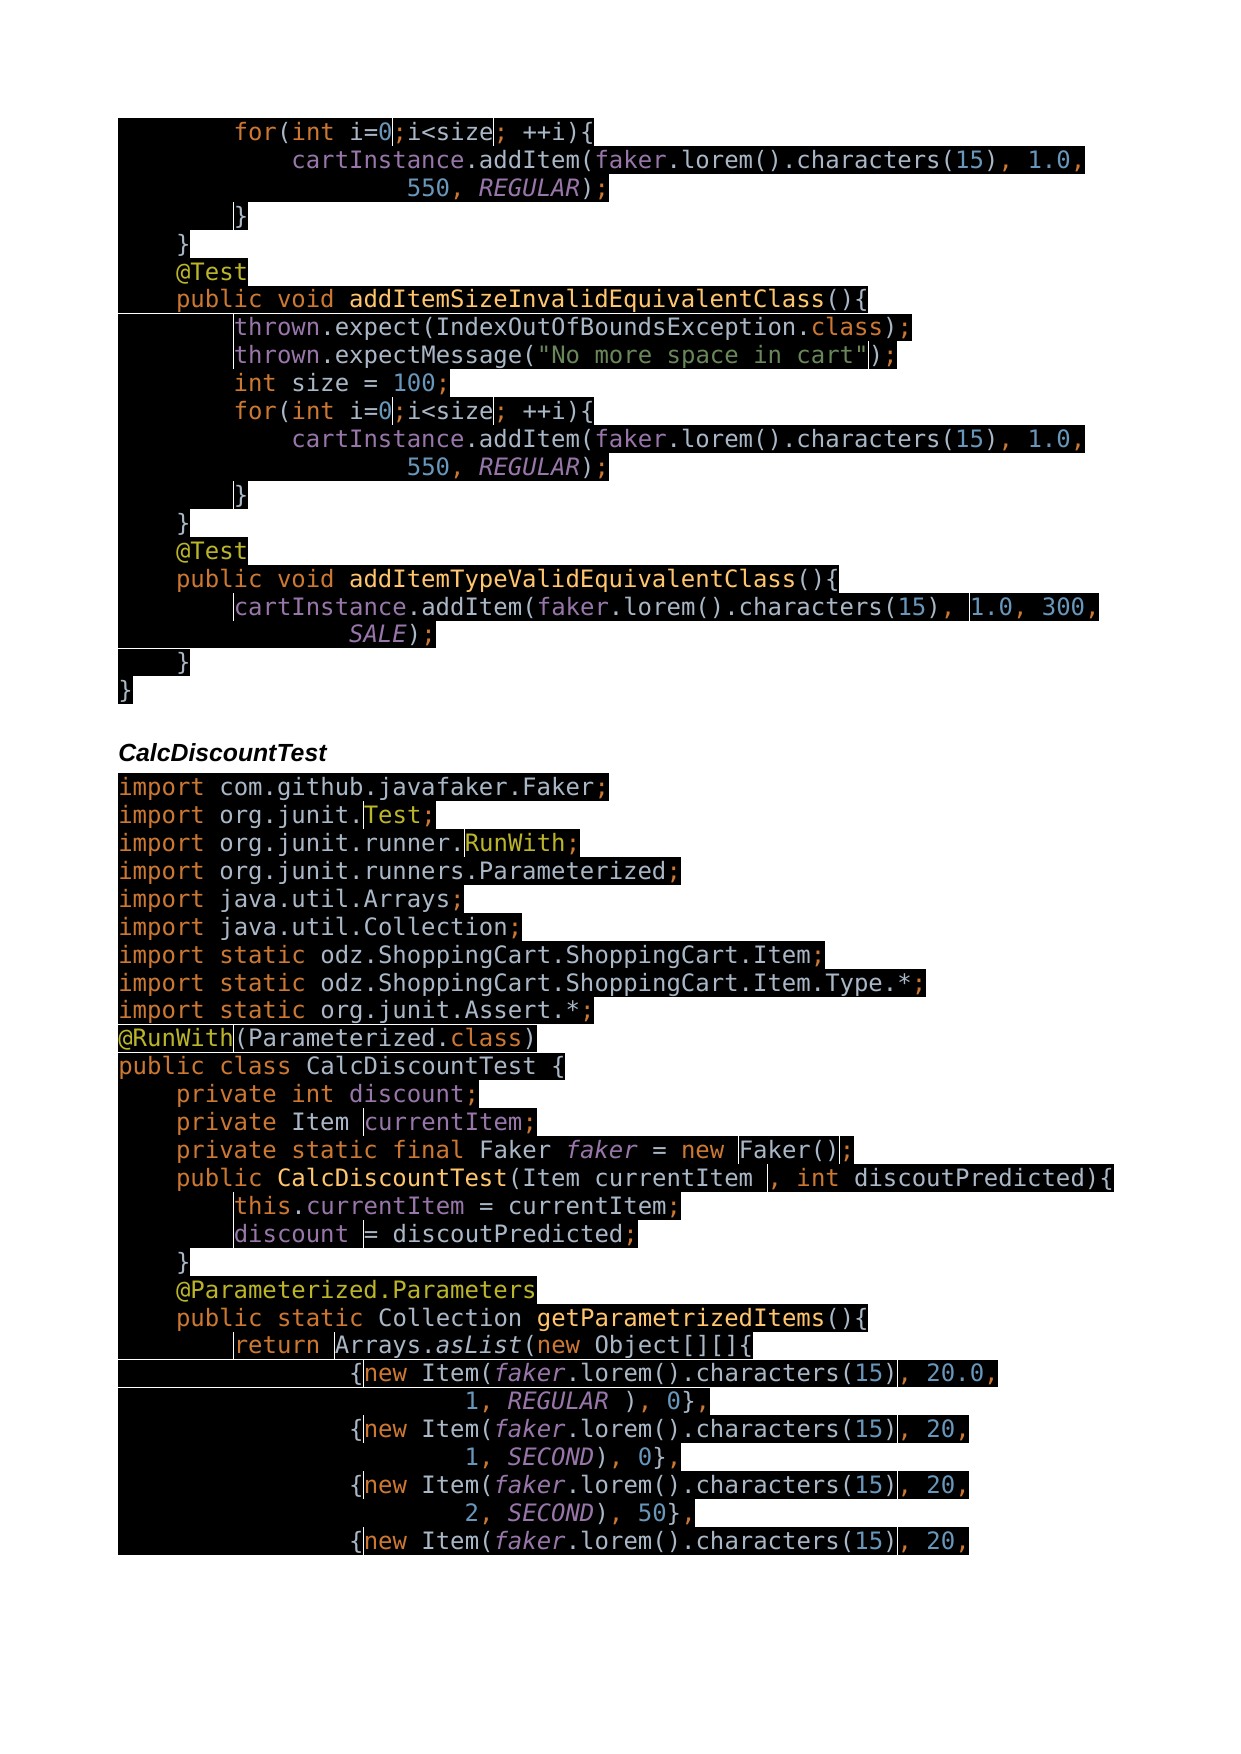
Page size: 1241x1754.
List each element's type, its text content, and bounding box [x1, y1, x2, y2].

text for(int i=0;i<size; ++i){ cartInstance.addItem(faker.lorem().characters(15), 1.0, 550, REGULAR); } } @Test public void addItemSizeInvalidEquivalentClass(){ thrown.expect(IndexOutOfBoundsException.class); thrown.expectMessage("No more space in cart"); int size = 100; for(int i=0;i<size; ++i){ cartInstance.addItem(faker.lorem().characters(15), 1.0, 550, REGULAR); } } @Test public void addItemTypeValidEquivalentClass(){ cartInstance.addItem(faker.lorem().characters(15), 1.0, 300, SALE); } } [118, 118, 1122, 704]
text import com.github.javafaker.Faker; import org.junit.Test; import org.junit.runner.RunWith; import org.junit.runners.Parameterized; import java.util.Arrays; import java.util.Collection; import static odz.ShoppingCart.ShoppingCart.Item; import static odz.ShoppingCart.ShoppingCart.Item.Type.*; import static org.junit.Assert.*; @RunWith(Parameterized.class) public class CalcDiscountTest { private int discount; private Item currentItem; private static final Faker faker = new Faker(); public CalcDiscountTest(Item currentItem , int discoutPredicted){ this.currentItem = currentItem; discount = discoutPredicted; } @Parameterized.Parameters public static Collection getParametrizedItems(){ return Arrays.asList(new Object[][]{ {new Item(faker.lorem().characters(15), 20.0, 1, REGULAR ), 0}, {new Item(faker.lorem().characters(15), 20, 1, SECOND), 0}, {new Item(faker.lorem().characters(15), 20, 2, SECOND), 50}, {new Item(faker.lorem().characters(15), 20, [118, 773, 1122, 1555]
subtitle CalcDiscountTest [118, 738, 1122, 767]
